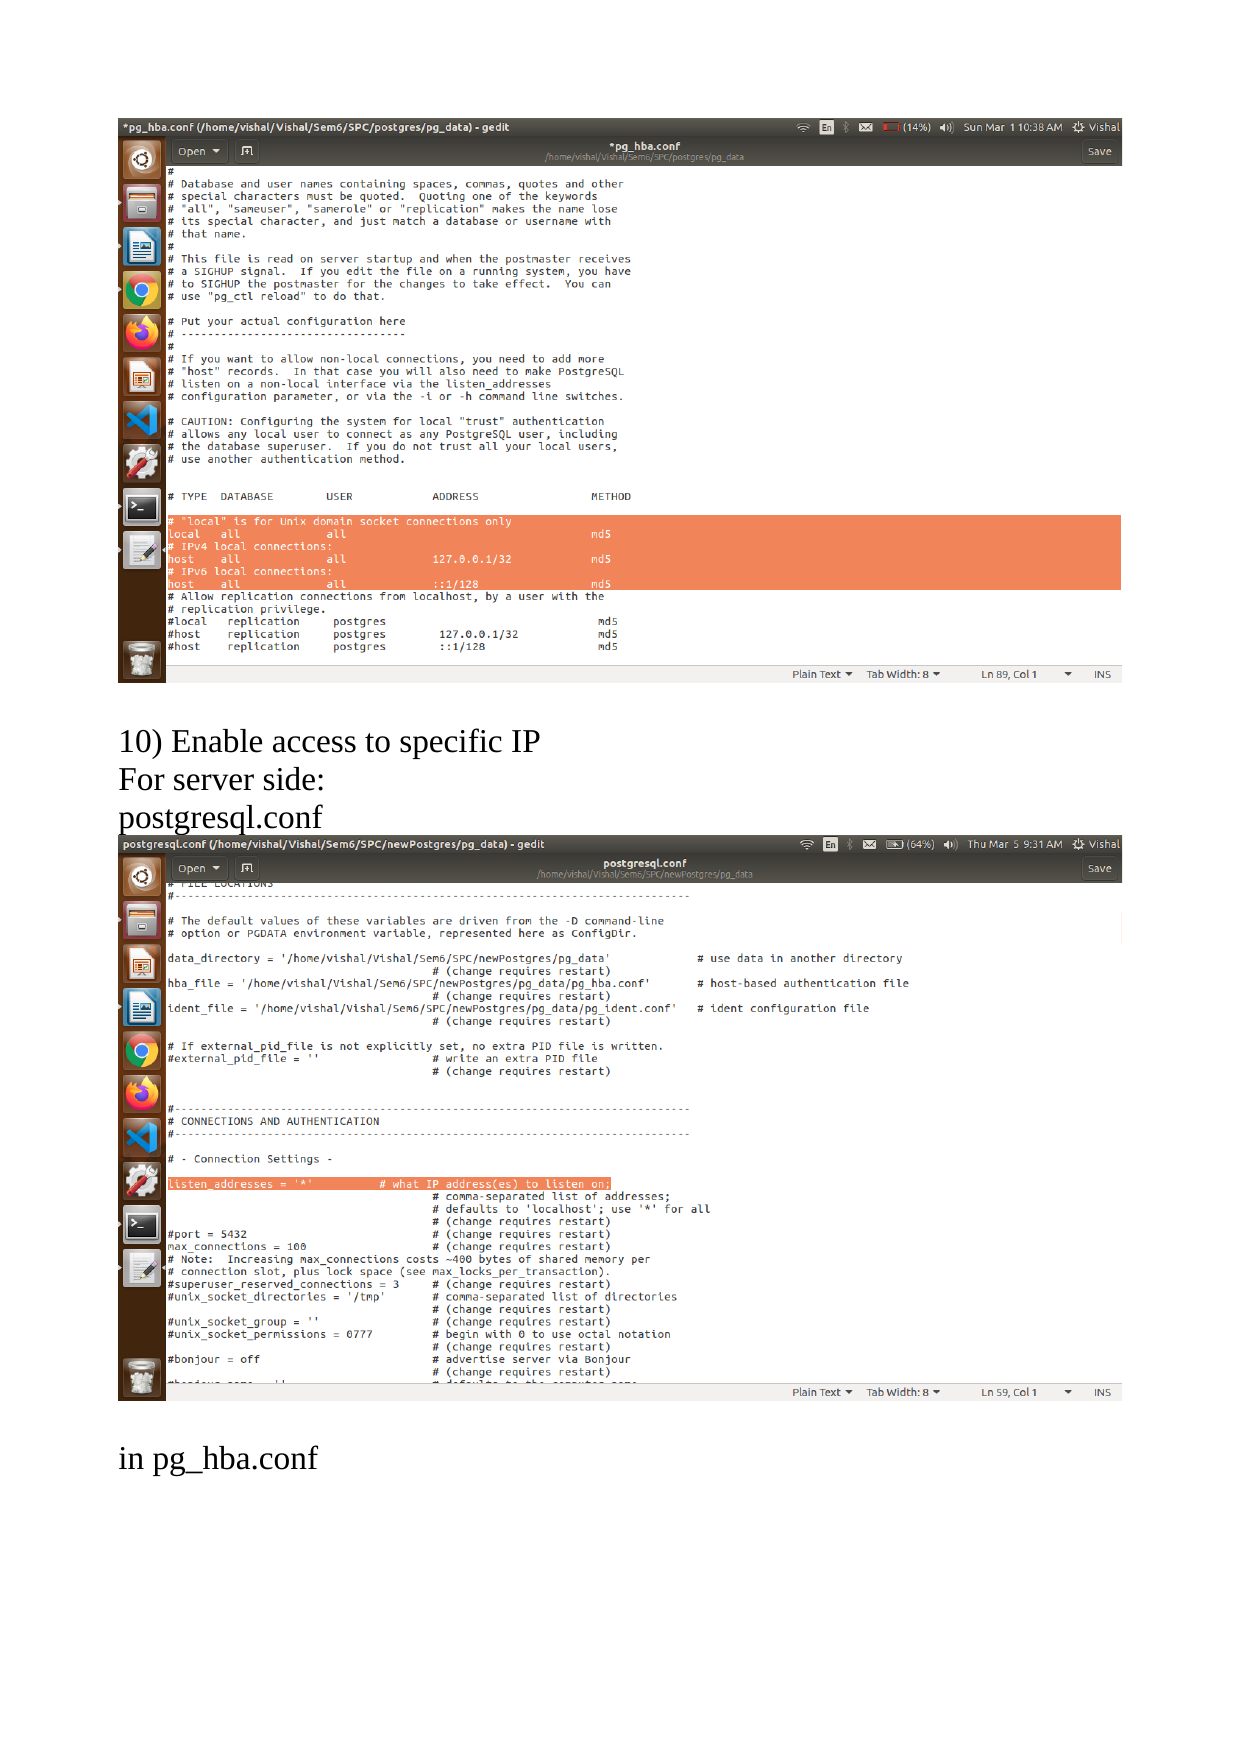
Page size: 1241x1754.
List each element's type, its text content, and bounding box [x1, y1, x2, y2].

text postgresql.conf [118, 797, 1122, 835]
picture [118, 835, 1123, 1401]
picture [118, 118, 1123, 683]
text in pg_hba.conf [118, 1438, 1122, 1477]
text For server side: [118, 759, 1122, 797]
text 10) Enable access to specific IP [118, 721, 1122, 759]
